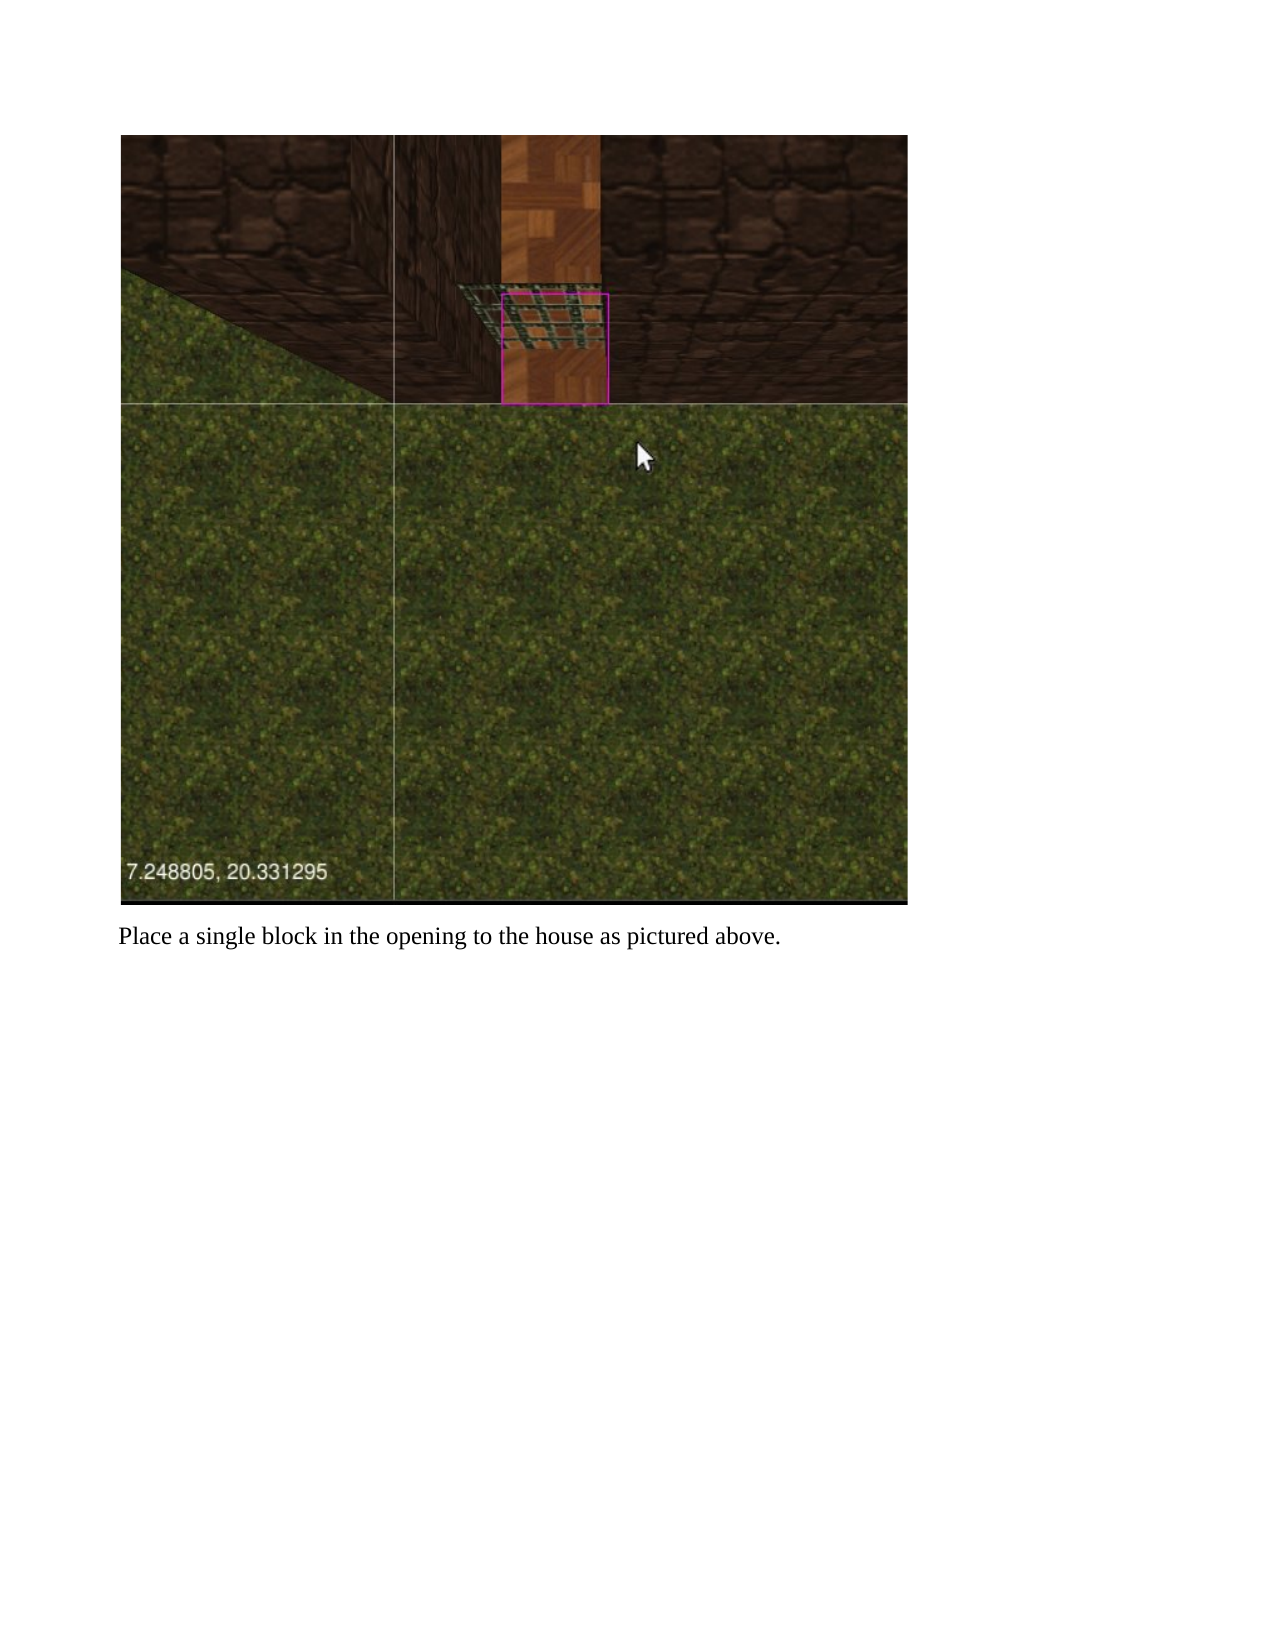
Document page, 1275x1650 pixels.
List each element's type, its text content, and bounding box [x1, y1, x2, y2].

picture [120, 135, 908, 905]
text Place a single block in the opening to the house as pictured above. [118, 922, 1157, 950]
